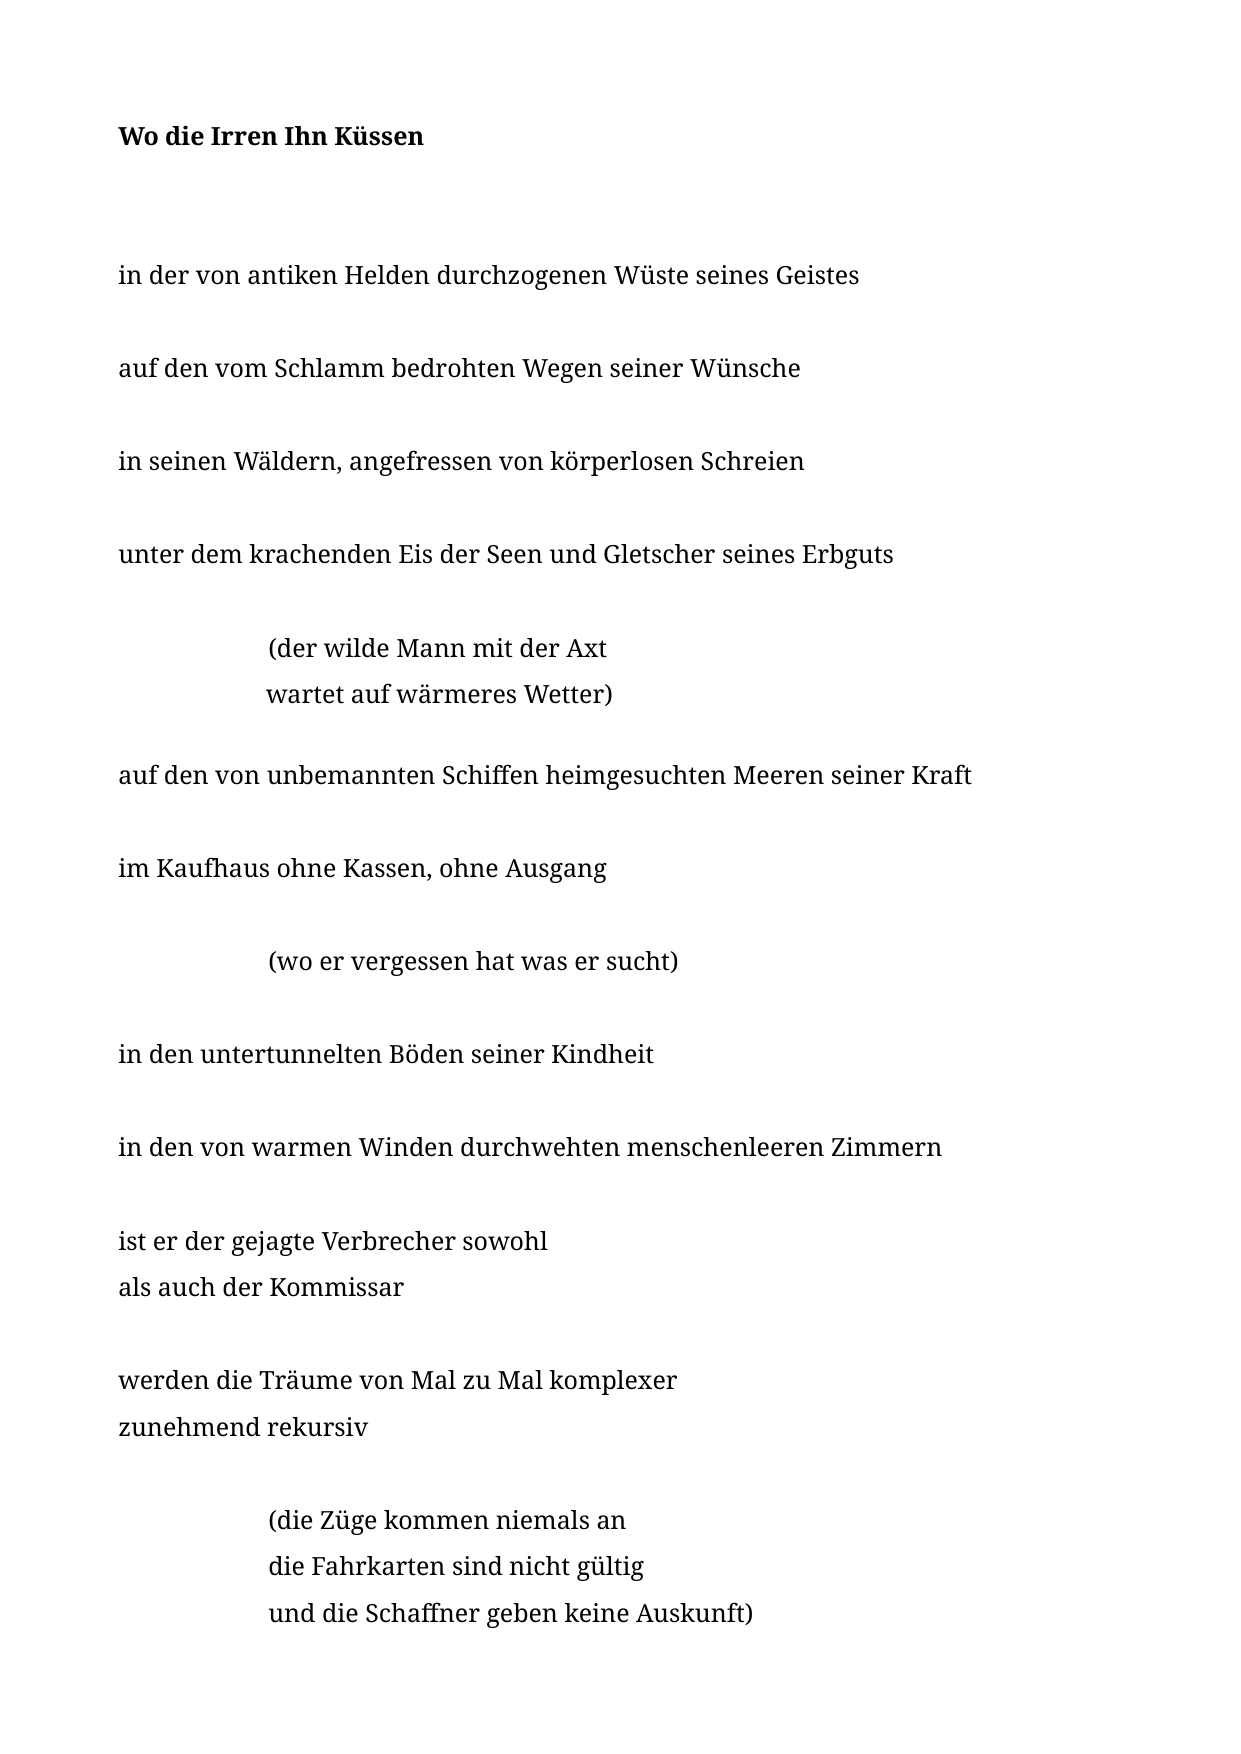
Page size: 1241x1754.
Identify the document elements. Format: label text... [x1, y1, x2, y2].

text in der von antiken Helden durchzogenen Wüste seines Geistes [118, 258, 1122, 292]
text als auch der Kommissar [118, 1270, 1122, 1304]
text (der wilde Mann mit der Axt [193, 630, 1122, 664]
text wartet auf wärmeres Wetter) [193, 677, 1122, 711]
text und die Schaffner geben keine Auskunft) [193, 1596, 1122, 1630]
text ist er der gejagte Verbrecher sowohl [118, 1223, 1122, 1257]
text auf den vom Schlamm bedrohten Wegen seiner Wünsche [118, 351, 1122, 385]
text auf den von unbemannten Schiffen heimgesuchten Meeren seiner Kraft [118, 757, 1122, 792]
text in den untertunnelten Böden seiner Kindheit [118, 1037, 1122, 1071]
text im Kaufhaus ohne Kassen, ohne Ausgang [118, 851, 1122, 885]
text in seinen Wäldern, angefressen von körperlosen Schreien [118, 444, 1122, 478]
text werden die Träume von Mal zu Mal komplexer [118, 1363, 1122, 1397]
text in den von warmen Winden durchwehten menschenleeren Zimmern [118, 1130, 1122, 1164]
text (die Züge kommen niemals an [268, 1502, 1122, 1537]
text zunehmend rekursiv [118, 1409, 1122, 1443]
text die Fahrkarten sind nicht gültig [193, 1549, 1122, 1583]
text Wo die Irren Ihn Küssen [118, 118, 1122, 152]
text (wo er vergessen hat was er sucht) [193, 944, 1122, 978]
text unter dem krachenden Eis der Seen und Gletscher seines Erbguts [118, 537, 1122, 571]
